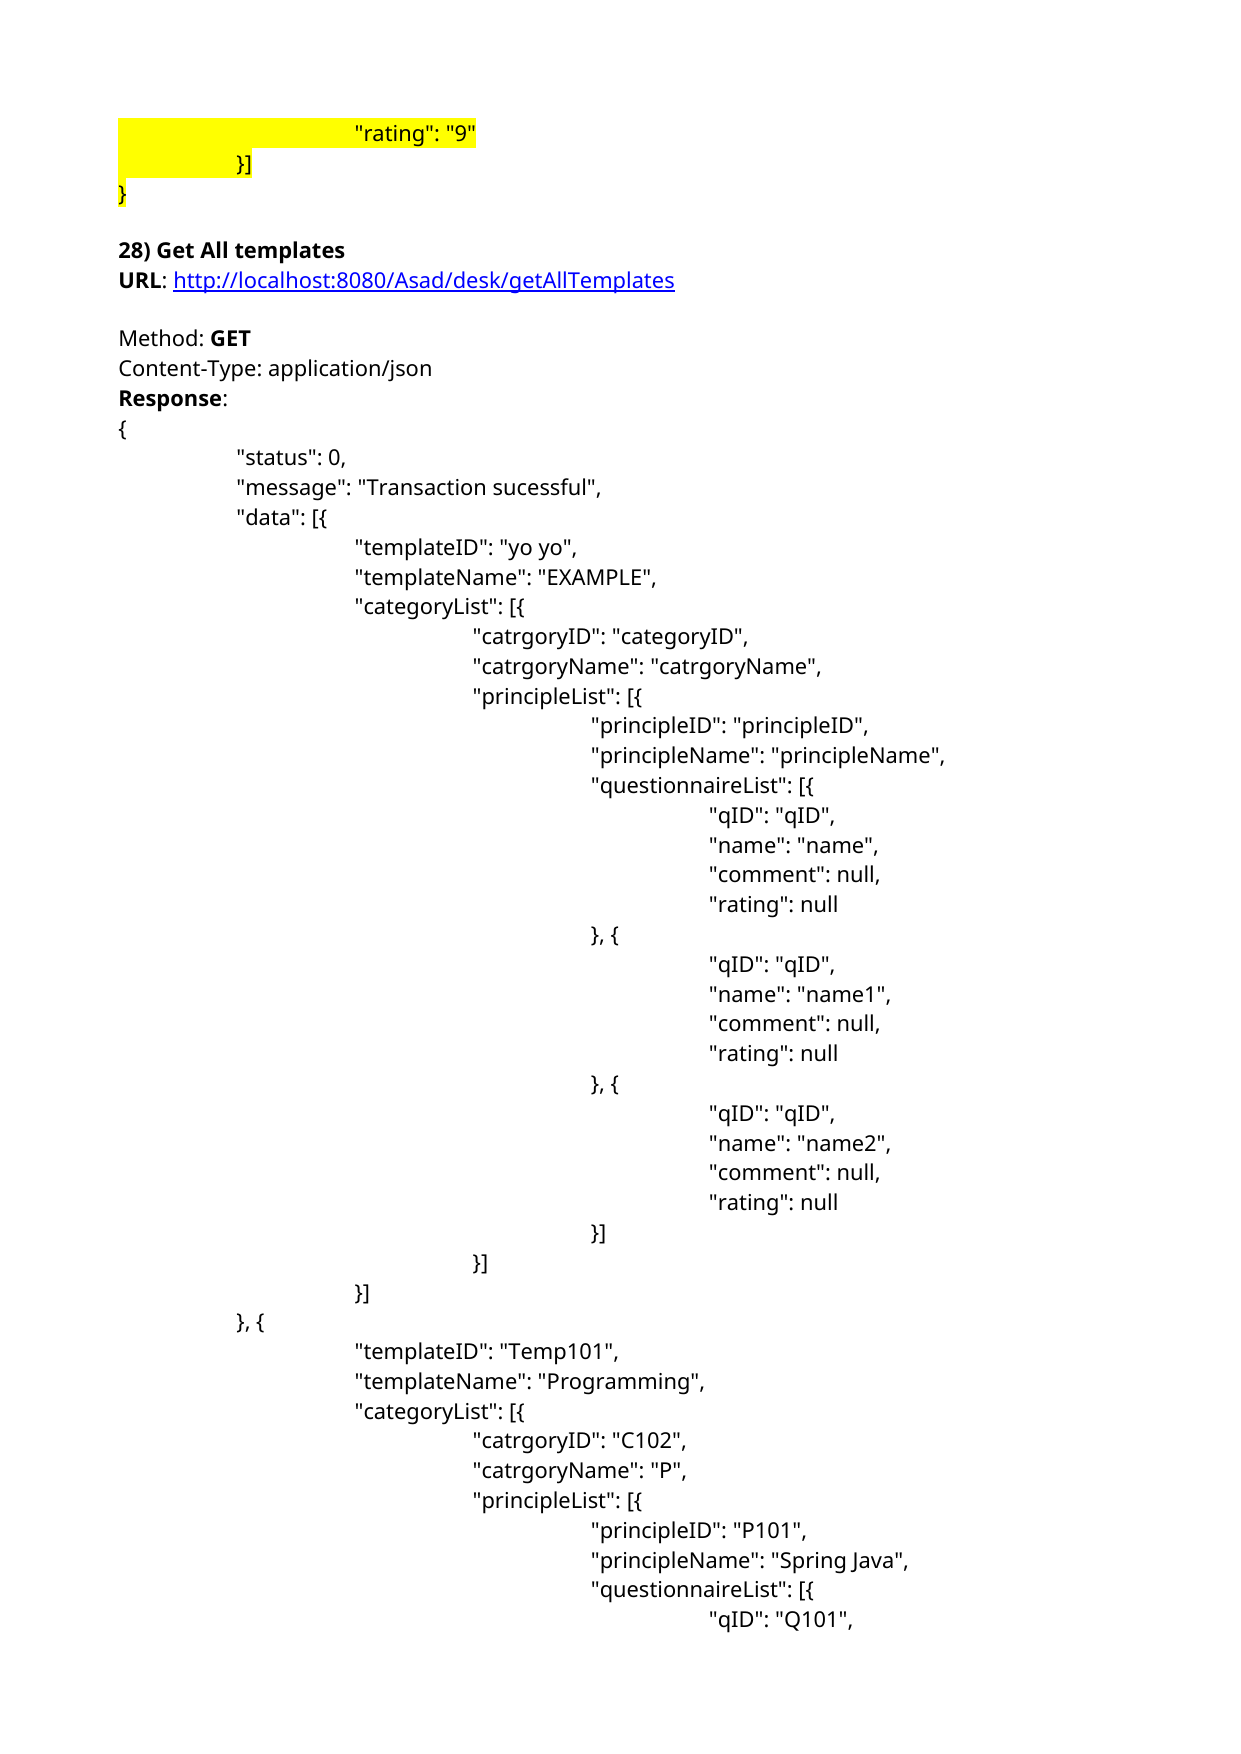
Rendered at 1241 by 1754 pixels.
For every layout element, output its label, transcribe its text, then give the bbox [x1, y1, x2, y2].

text "rating": "9" [118, 118, 1122, 148]
text "templateName": "EXAMPLE", [118, 561, 1122, 591]
text "categoryList": [{ [118, 591, 1122, 621]
text "templateName": "Programming", [118, 1366, 1122, 1396]
text } [118, 178, 1122, 207]
text 28) Get All templates [118, 236, 1122, 265]
text "status": 0, [118, 442, 1122, 472]
text "qID": "qID", [118, 1098, 1122, 1127]
text "catrgoryName": "catrgoryName", [118, 651, 1122, 681]
text "qID": "Q101", [118, 1604, 1122, 1634]
text "comment": null, [118, 1157, 1122, 1187]
text "name": "name", [118, 829, 1122, 859]
text }, { [118, 919, 1122, 949]
text "name": "name2", [118, 1127, 1122, 1157]
text "comment": null, [118, 1008, 1122, 1038]
text "rating": null [118, 1187, 1122, 1217]
text URL: http://localhost:8080/Asad/desk/getAllTemplates [118, 265, 1122, 295]
text "questionnaireList": [{ [118, 770, 1122, 800]
text "templateID": "yo yo", [118, 532, 1122, 561]
text "rating": null [118, 889, 1122, 919]
text "rating": null [118, 1038, 1122, 1068]
text "data": [{ [118, 502, 1122, 532]
text "principleName": "principleName", [118, 740, 1122, 770]
text "principleID": "principleID", [118, 710, 1122, 740]
text "principleID": "P101", [118, 1515, 1122, 1544]
text "categoryList": [{ [118, 1396, 1122, 1425]
text "templateID": "Temp101", [118, 1336, 1122, 1366]
text Response: [118, 383, 1122, 412]
text }] [118, 1217, 1122, 1247]
text Content-Type: application/json [118, 353, 1122, 383]
text }, { [118, 1306, 1122, 1336]
text { [118, 412, 1122, 442]
text "qID": "qID", [118, 949, 1122, 978]
text "principleName": "Spring Java", [118, 1544, 1122, 1574]
text }, { [118, 1068, 1122, 1098]
text "catrgoryID": "categoryID", [118, 621, 1122, 651]
text "qID": "qID", [118, 800, 1122, 829]
text "catrgoryName": "P", [118, 1455, 1122, 1485]
text }] [118, 1247, 1122, 1276]
text "message": "Transaction sucessful", [118, 472, 1122, 502]
text "principleList": [{ [118, 681, 1122, 710]
text "questionnaireList": [{ [118, 1574, 1122, 1604]
text "comment": null, [118, 859, 1122, 889]
text "principleList": [{ [118, 1485, 1122, 1515]
text "catrgoryID": "C102", [118, 1425, 1122, 1455]
text }] [118, 1276, 1122, 1306]
text }] [118, 148, 1122, 178]
text "name": "name1", [118, 978, 1122, 1008]
text Method: GET [118, 323, 1122, 353]
